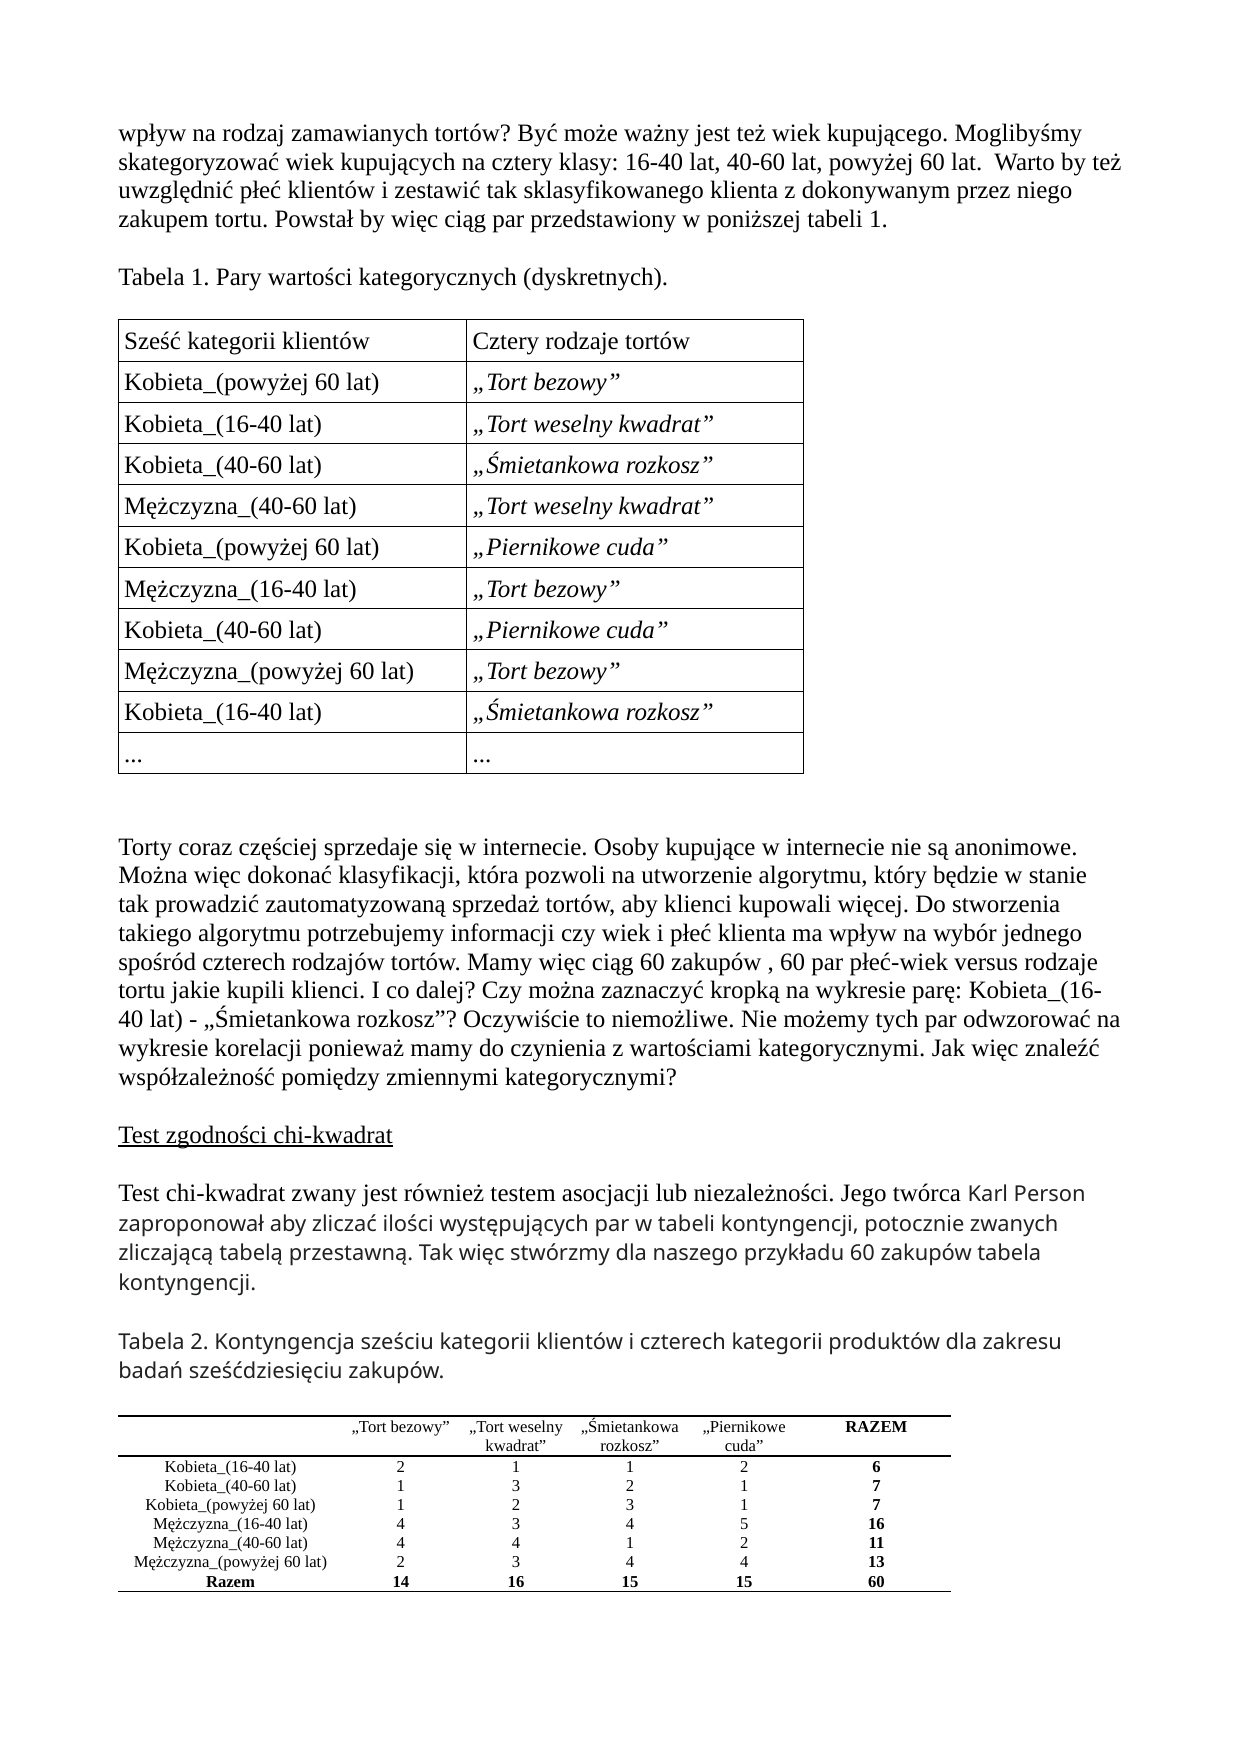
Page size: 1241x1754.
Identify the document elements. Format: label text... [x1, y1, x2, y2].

table_cell 4 [573, 1514, 687, 1533]
text Test zgodności chi-kwadrat [118, 1120, 1122, 1149]
table_cell Mężczyzna_(40-60 lat) [119, 485, 466, 526]
table_cell Mężczyzna_(16-40 lat) [118, 1514, 342, 1533]
table_cell Kobieta_(16-40 lat) [119, 403, 466, 443]
text Tabela 1. Pary wartości kategorycznych (dyskretnych). [118, 262, 1122, 291]
table_header „Piernikowe cuda” [687, 1417, 801, 1455]
table_cell Kobieta_(16-40 lat) [118, 1457, 342, 1476]
table_cell 1 [573, 1533, 687, 1552]
table_cell 3 [459, 1476, 573, 1495]
table_cell Kobieta_(powyżej 60 lat) [119, 362, 466, 402]
table_cell 2 [459, 1495, 573, 1514]
table_cell „Śmietankowa rozkosz” [467, 692, 803, 732]
table_cell 1 [459, 1457, 573, 1476]
table_cell Kobieta_(16-40 lat) [119, 692, 466, 732]
table_header [118, 1417, 342, 1455]
table_cell 60 [801, 1571, 951, 1591]
table_cell Kobieta_(40-60 lat) [118, 1476, 342, 1495]
text Test chi-kwadrat zwany jest również testem asocjacji lub niezależności. Jego twórca Karl Person zaproponował aby zliczać ilości występujących par w tabeli kontyngencji, potocznie zwanych zliczającą tabelą przestawną. Tak więc stwórzmy dla naszego przykładu 60 zakupów tabela kontyngencji. [118, 1178, 1122, 1297]
table_cell Mężczyzna_(16-40 lat) [119, 568, 466, 608]
table_header „Tort weselny kwadrat” [459, 1417, 573, 1455]
table_cell 1 [687, 1476, 801, 1495]
text Tabela 2. Kontyngencja sześciu kategorii klientów i czterech kategorii produktów dla zakresu badań sześćdziesięciu zakupów. [118, 1326, 1122, 1385]
table_cell „Tort bezowy” [467, 650, 803, 691]
table_cell 2 [343, 1552, 459, 1571]
table_cell 3 [459, 1552, 573, 1571]
table_cell Kobieta_(40-60 lat) [119, 609, 466, 649]
table_cell 3 [573, 1495, 687, 1514]
table_cell 1 [573, 1457, 687, 1476]
table_cell ... [467, 733, 803, 773]
table_cell „Tort weselny kwadrat” [467, 485, 803, 526]
table_cell Razem [118, 1571, 342, 1591]
table_cell ... [119, 733, 466, 773]
table_cell 1 [343, 1495, 459, 1514]
table_cell 4 [343, 1514, 459, 1533]
table_cell „Piernikowe cuda” [467, 527, 803, 567]
table_cell 3 [459, 1514, 573, 1533]
table_cell „Śmietankowa rozkosz” [467, 444, 803, 484]
table_cell 5 [687, 1514, 801, 1533]
table_cell Mężczyzna_(powyżej 60 lat) [118, 1552, 342, 1571]
table_cell „Tort bezowy” [467, 362, 803, 402]
table_cell Mężczyzna_(40-60 lat) [118, 1533, 342, 1552]
table_cell Kobieta_(powyżej 60 lat) [119, 527, 466, 567]
table_cell Kobieta_(powyżej 60 lat) [118, 1495, 342, 1514]
table_cell Kobieta_(40-60 lat) [119, 444, 466, 484]
table_cell 4 [459, 1533, 573, 1552]
table_cell 7 [801, 1495, 951, 1514]
table_cell „Tort bezowy” [467, 568, 803, 608]
table_cell „Piernikowe cuda” [467, 609, 803, 649]
table_cell 15 [573, 1571, 687, 1591]
table_cell 11 [801, 1533, 951, 1552]
table_cell 2 [573, 1476, 687, 1495]
table_cell 1 [687, 1495, 801, 1514]
table_cell Mężczyzna_(powyżej 60 lat) [119, 650, 466, 691]
table_cell 14 [343, 1571, 459, 1591]
table_cell 16 [459, 1571, 573, 1591]
table_cell 2 [343, 1457, 459, 1476]
table_cell 4 [343, 1533, 459, 1552]
table_cell 13 [801, 1552, 951, 1571]
table_cell 2 [687, 1457, 801, 1476]
table_header Cztery rodzaje tortów [467, 320, 803, 361]
table_cell 7 [801, 1476, 951, 1495]
table_header Sześć kategorii klientów [119, 320, 466, 361]
table_cell 2 [687, 1533, 801, 1552]
table_header „Śmietankowa rozkosz” [573, 1417, 687, 1455]
text wpływ na rodzaj zamawianych tortów? Być może ważny jest też wiek kupującego. Moglibyśmy skategoryzować wiek kupujących na cztery klasy: 16-40 lat, 40-60 lat, powyżej 60 lat. Warto by też uwzględnić płeć klientów i zestawić tak sklasyfikowanego klienta z dokonywanym przez niego zakupem tortu. Powstał by więc ciąg par przedstawiony w poniższej tabeli 1. [118, 118, 1122, 233]
table_cell 4 [573, 1552, 687, 1571]
table_cell 6 [801, 1457, 951, 1476]
table_cell 15 [687, 1571, 801, 1591]
table_cell 16 [801, 1514, 951, 1533]
table_cell 1 [343, 1476, 459, 1495]
table_cell „Tort weselny kwadrat” [467, 403, 803, 443]
text Torty coraz częściej sprzedaje się w internecie. Osoby kupujące w internecie nie są anonimowe. Można więc dokonać klasyfikacji, która pozwoli na utworzenie algorytmu, który będzie w stanie tak prowadzić zautomatyzowaną sprzedaż tortów, aby klienci kupowali więcej. Do stworzenia takiego algorytmu potrzebujemy informacji czy wiek i płeć klienta ma wpływ na wybór jednego spośród czterech rodzajów tortów. Mamy więc ciąg 60 zakupów , 60 par płeć-wiek versus rodzaje tortu jakie kupili klienci. I co dalej? Czy można zaznaczyć kropką na wykresie parę: Kobieta_(16-40 lat) - „Śmietankowa rozkosz”? Oczywiście to niemożliwe. Nie możemy tych par odwzorować na wykresie korelacji ponieważ mamy do czynienia z wartościami kategorycznymi. Jak więc znaleźć współzależność pomiędzy zmiennymi kategorycznymi? [118, 832, 1122, 1090]
table_cell 4 [687, 1552, 801, 1571]
table_header RAZEM [801, 1417, 951, 1455]
table_header „Tort bezowy” [343, 1417, 459, 1455]
